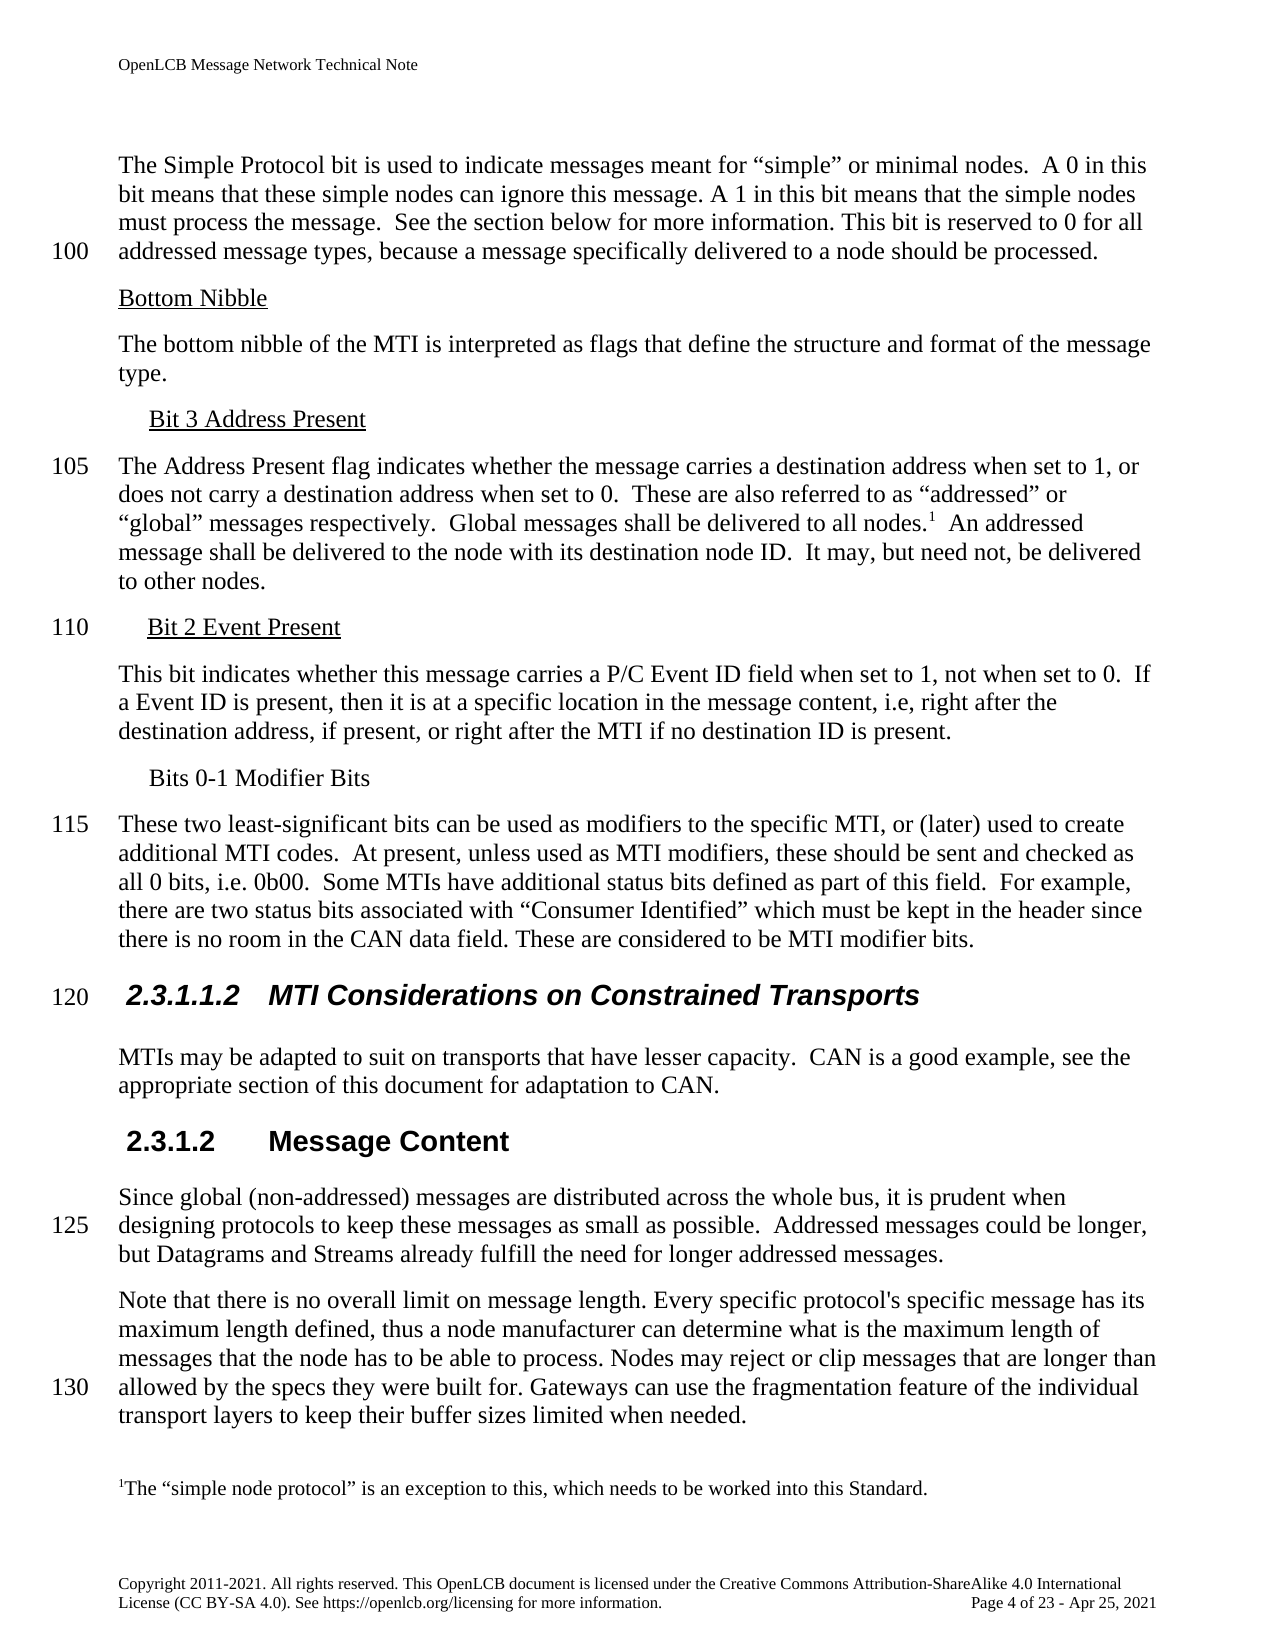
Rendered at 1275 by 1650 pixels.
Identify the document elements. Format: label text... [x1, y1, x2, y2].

text Bits 0-1 Modifier Bits [118, 763, 1157, 791]
text The bottom nibble of the MTI is interpreted as flags that define the structure and format of the message type. [118, 329, 1157, 387]
text Bit 3 Address Present [118, 404, 1157, 433]
text These two least-significant bits can be used as modifiers to the specific MTI, or (later) used to create additional MTI codes. At present, unless used as MTI modifiers, these should be sent and checked as all 0 bits, i.e. 0b00. Some MTIs have additional status bits defined as part of this field. For example, there are two status bits associated with “Consumer Identified” which must be kept in the header since there is no room in the CAN data field. These are considered to be MTI modifier bits. [118, 809, 1157, 953]
text Bit 2 Event Present [118, 612, 1157, 641]
text Note that there is no overall limit on message length. Every specific protocol's specific message has its maximum length defined, thus a node manufacturer can determine what is the maximum length of messages that the node has to be able to process. Nodes may reject or clip messages that are longer than allowed by the specs they were built for. Gateways can use the fragmentation feature of the individual transport layers to keep their buffer sizes limited when needed. [118, 1286, 1157, 1429]
text This bit indicates whether this message carries a P/C Event ID field when set to 1, not when set to 0. If a Event ID is present, then it is at a specific location in the message content, i.e, right after the destination address, if present, or right after the MTI if no destination ID is present. [118, 659, 1157, 745]
text The Address Present flag indicates whether the message carries a destination address when set to 1, or does not carry a destination address when set to 0. These are also referred to as “addressed” or “global” messages respectively. Global messages shall be delivered to all nodes. An addressed message shall be delivered to the node with its destination node ID. It may, but need not, be delivered to other nodes. [118, 451, 1157, 594]
text Since global (non-addressed) messages are distributed across the whole bus, it is prudent when designing protocols to keep these messages as small as possible. Addressed messages could be longer, but Datagrams and Streams already fulfill the need for longer addressed messages. [118, 1182, 1157, 1268]
text The “simple node protocol” is an exception to this, which needs to be worked into this Standard. [118, 1476, 1157, 1500]
text MTIs may be adapted to suit on transports that have lesser capacity. CAN is a good example, see the appropriate section of this document for adaptation to CAN. [118, 1042, 1157, 1099]
subtitle MTI Considerations on Constrained Transports [118, 978, 1157, 1011]
subtitle Message Content [118, 1124, 1157, 1157]
text The Simple Protocol bit is used to indicate messages meant for “simple” or minimal nodes. A 0 in this bit means that these simple nodes can ignore this message. A 1 in this bit means that the simple nodes must process the message. See the section below for more information. This bit is reserved to 0 for all addressed message types, because a message specifically delivered to a node should be processed. [118, 150, 1157, 265]
text Bottom Nibble [118, 283, 1157, 311]
